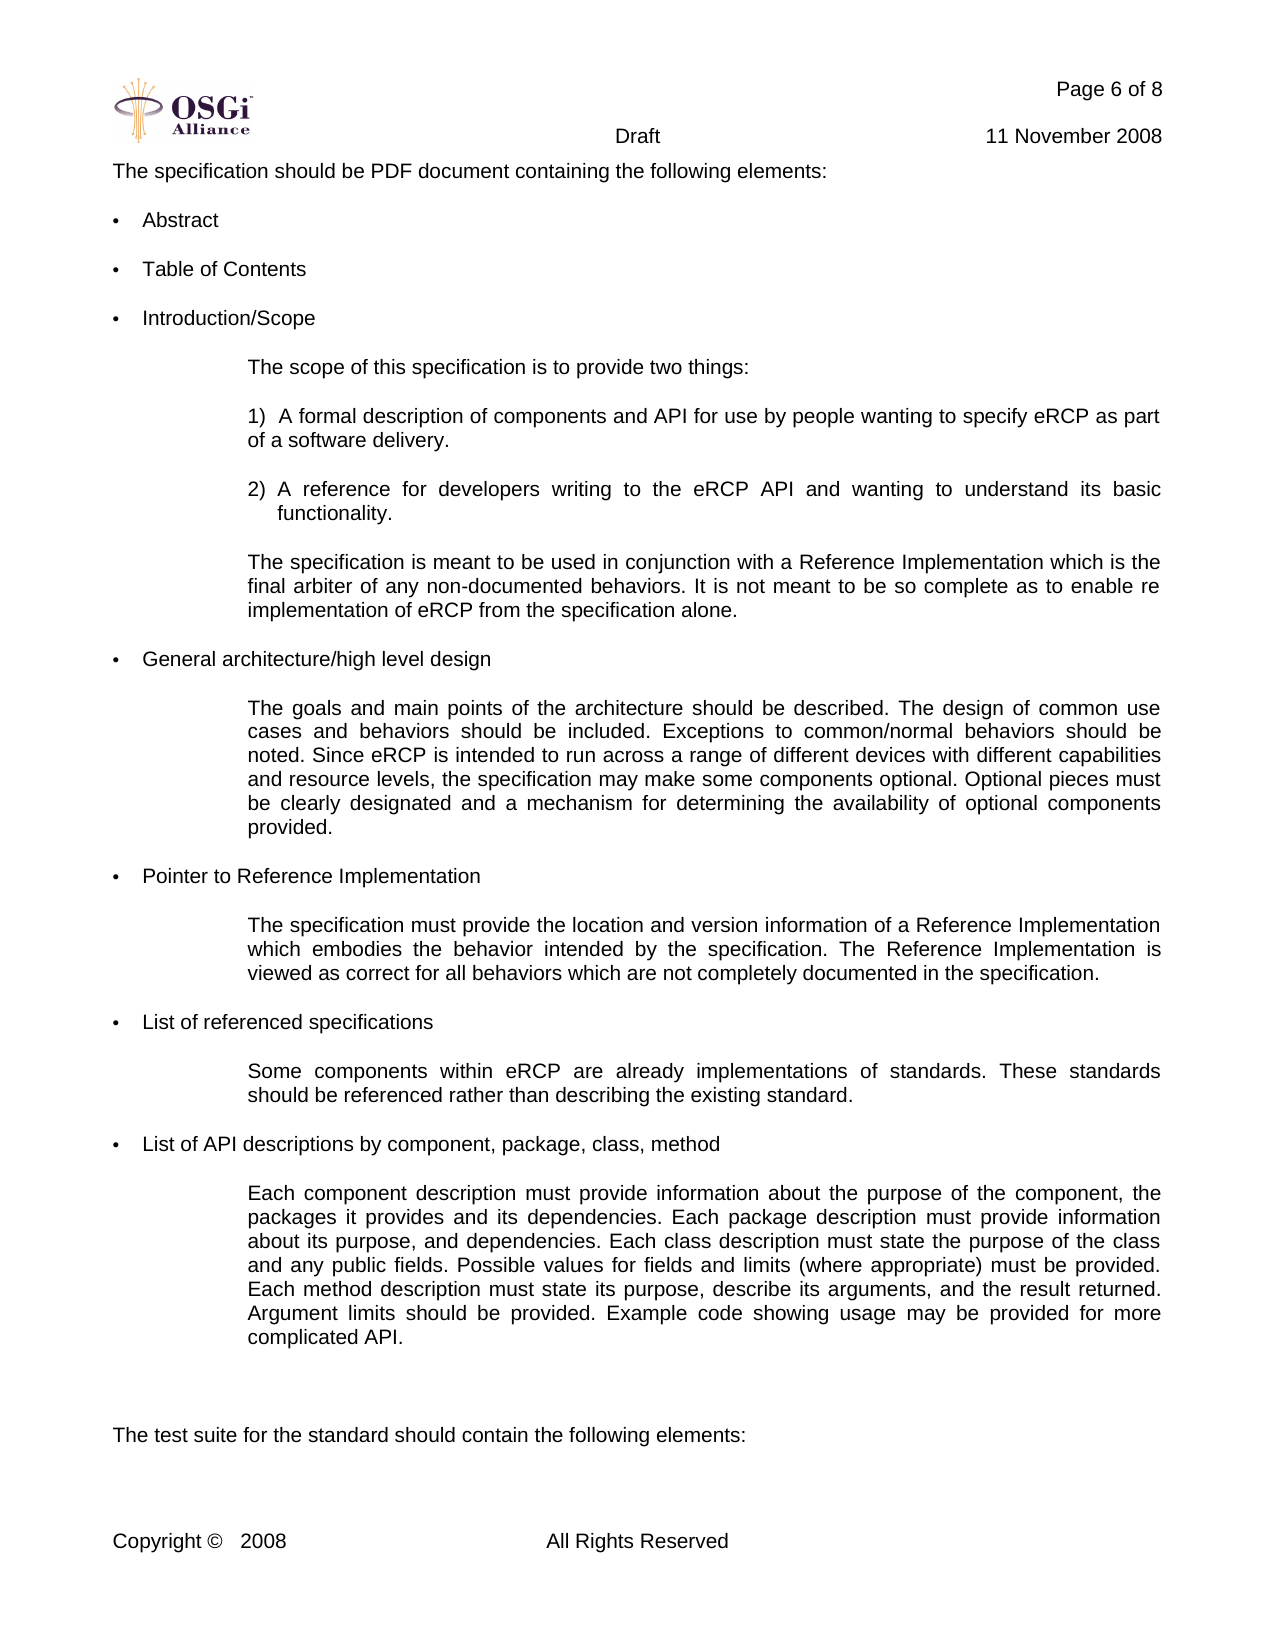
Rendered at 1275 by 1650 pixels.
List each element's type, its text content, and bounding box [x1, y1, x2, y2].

list List of referenced specifications [112, 1010, 1162, 1034]
list Table of Contents [112, 257, 1162, 281]
list General architecture/high level design [112, 646, 1162, 670]
text 1) A formal description of components and API for use by people wanting to specify eRCP as part of a software delivery. [247, 404, 1162, 452]
list Abstract [112, 208, 1162, 232]
list Introduction/Scope [112, 306, 1162, 330]
text The goals and main points of the architecture should be described. The design of common use cases and behaviors should be included. Exceptions to common/normal behaviors should be noted. Since eRCP is intended to run across a range of different devices with different capabilities and resource levels, the specification may make some components optional. Optional pieces must be clearly designated and a mechanism for determining the availability of optional components provided. [247, 695, 1162, 839]
picture [114, 78, 254, 143]
text Some components within eRCP are already implementations of standards. These standards should be referenced rather than describing the existing standard. [247, 1059, 1162, 1107]
list List of API descriptions by component, package, class, method [112, 1132, 1162, 1156]
text The specification is meant to be used in conjunction with a Reference Implementation which is the final arbiter of any non-documented behaviors. It is not meant to be so complete as to enable re implementation of eRCP from the specification alone. [247, 549, 1162, 621]
text The specification should be PDF document containing the following elements: [112, 159, 1162, 183]
list Pointer to Reference Implementation [112, 864, 1162, 888]
list A reference for developers writing to the eRCP API and wanting to understand its basic functionality. [247, 477, 1162, 524]
text The test suite for the standard should contain the following elements: [112, 1422, 1162, 1446]
text The specification must provide the location and version information of a Reference Implementation which embodies the behavior intended by the specification. The Reference Implementation is viewed as correct for all behaviors which are not completely documented in the specification. [247, 913, 1162, 985]
text Each component description must provide information about the purpose of the component, the packages it provides and its dependencies. Each package description must provide information about its purpose, and dependencies. Each class description must state the purpose of the class and any public fields. Possible values for fields and limits (where appropriate) must be provided. Each method description must state its purpose, describe its arguments, and the result returned. Argument limits should be provided. Example code showing usage may be provided for more complicated API. [247, 1181, 1162, 1348]
text The scope of this specification is to provide two things: [247, 355, 1162, 379]
